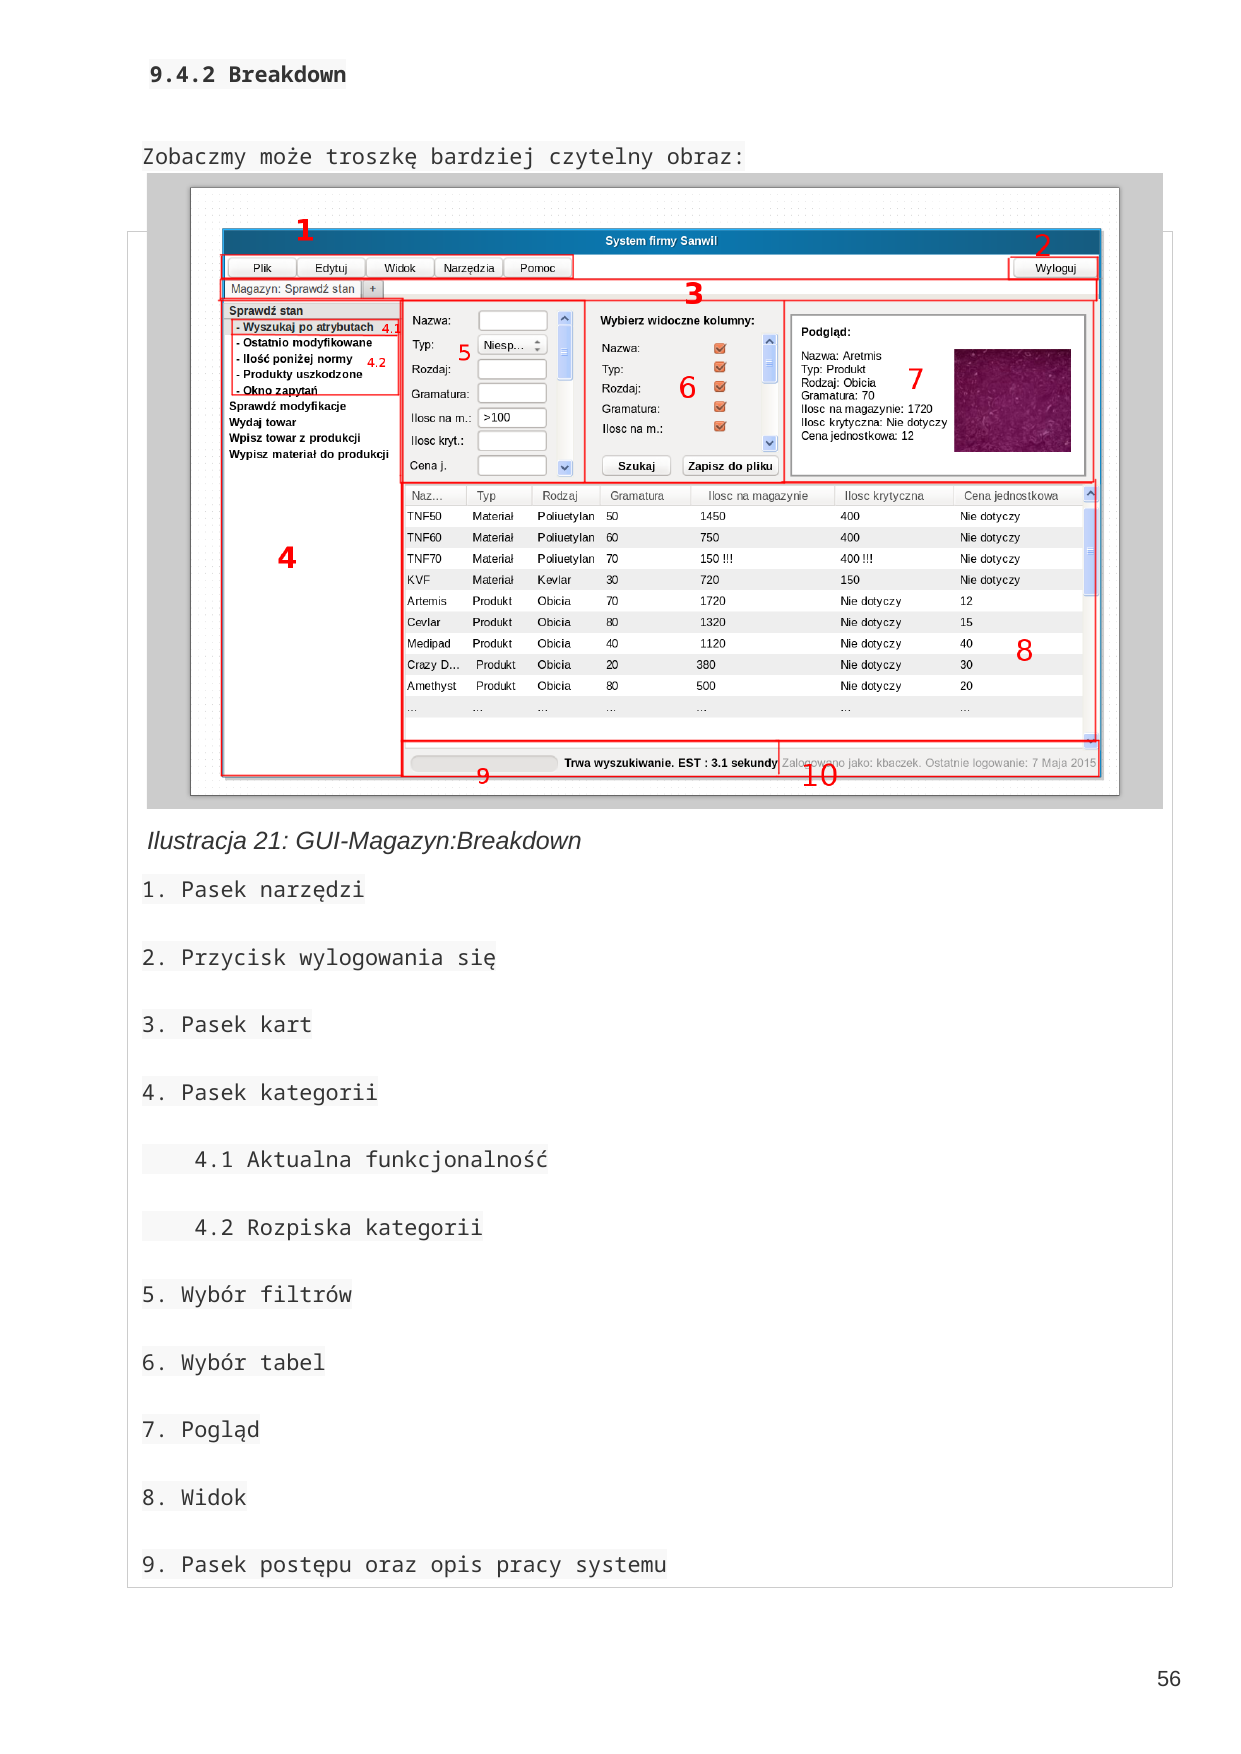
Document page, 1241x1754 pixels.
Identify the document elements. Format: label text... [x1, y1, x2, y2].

text Ilustracja 21: GUI-Magazyn:Breakdown [147, 809, 1163, 855]
text 1. Pasek narzędzi [128, 232, 147, 904]
text 4.2 Rozpiska kategorii [128, 1203, 1172, 1241]
text 8. Widok [128, 1473, 1172, 1511]
picture [146, 173, 1163, 809]
text 9. Pasek postępu oraz opis pracy systemu [128, 1540, 1172, 1587]
text Zobaczmy może troszkę bardziej czytelny obraz: [745, 141, 1158, 171]
text 4. Pasek kategorii [128, 1068, 1172, 1106]
text 5. Wybór filtrów [128, 1270, 1172, 1309]
subtitle 9.4.2 Breakdown [346, 59, 1150, 89]
text 1. Pasek narzędzi [365, 232, 1172, 904]
text Zobaczmy może troszkę bardziej czytelny obraz: [147, 855, 1163, 874]
text 6. Wybór tabel [128, 1338, 1172, 1376]
text 7. Pogląd [128, 1405, 1172, 1444]
text 2. Przycisk wylogowania się [128, 933, 1172, 971]
text 3. Pasek kart [128, 1000, 1172, 1039]
text 4.1 Aktualna funkcjonalność [128, 1135, 1172, 1174]
